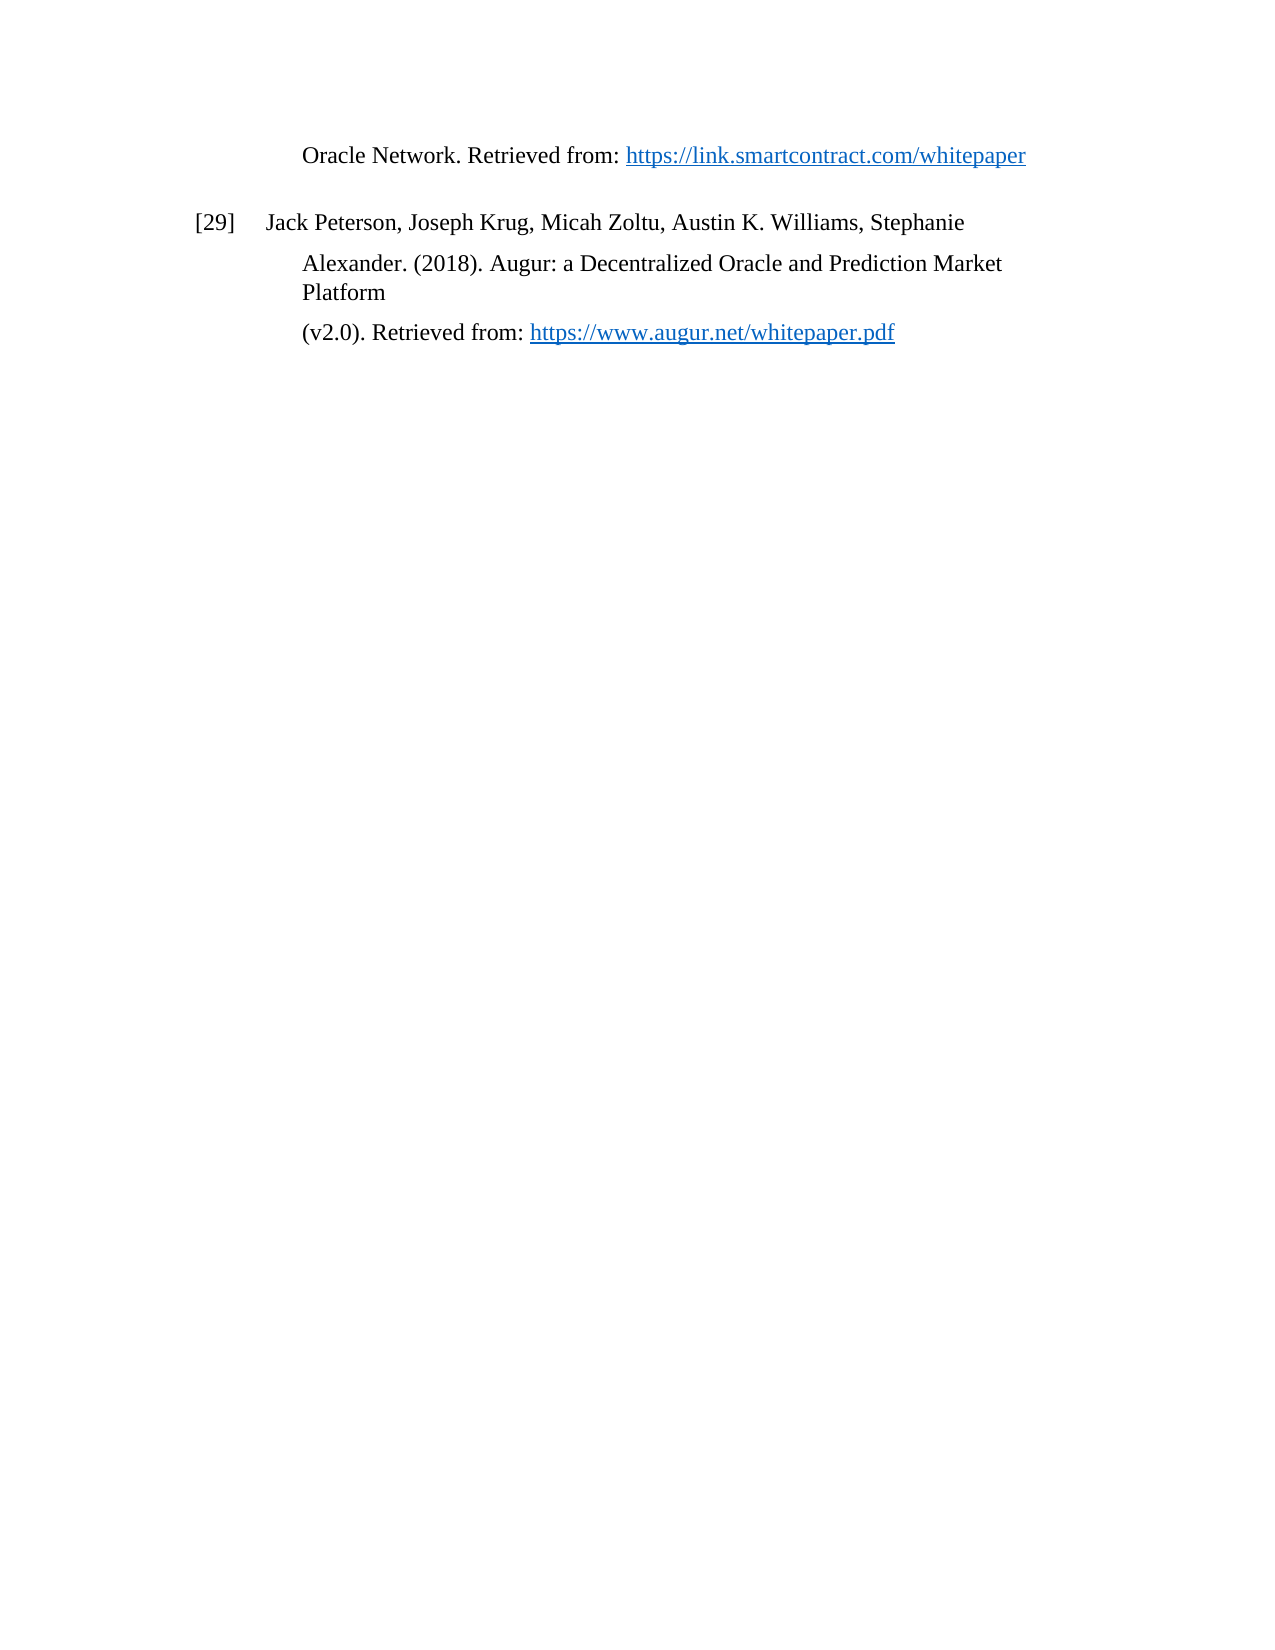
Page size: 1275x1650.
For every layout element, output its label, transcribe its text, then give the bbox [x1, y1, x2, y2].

text Oracle Network. Retrieved from: https://link.smartcontract.com/whitepaper [302, 141, 1117, 168]
list Jack Peterson, Joseph Krug, Micah Zoltu, Austin K. Williams, Stephanie [195, 208, 1078, 236]
text (v2.0). Retrieved from: https://www.augur.net/whitepaper.pdf [302, 318, 1117, 346]
text Alexander. (2018). Augur: a Decentralized Oracle and Prediction Market Platform [302, 249, 1078, 306]
